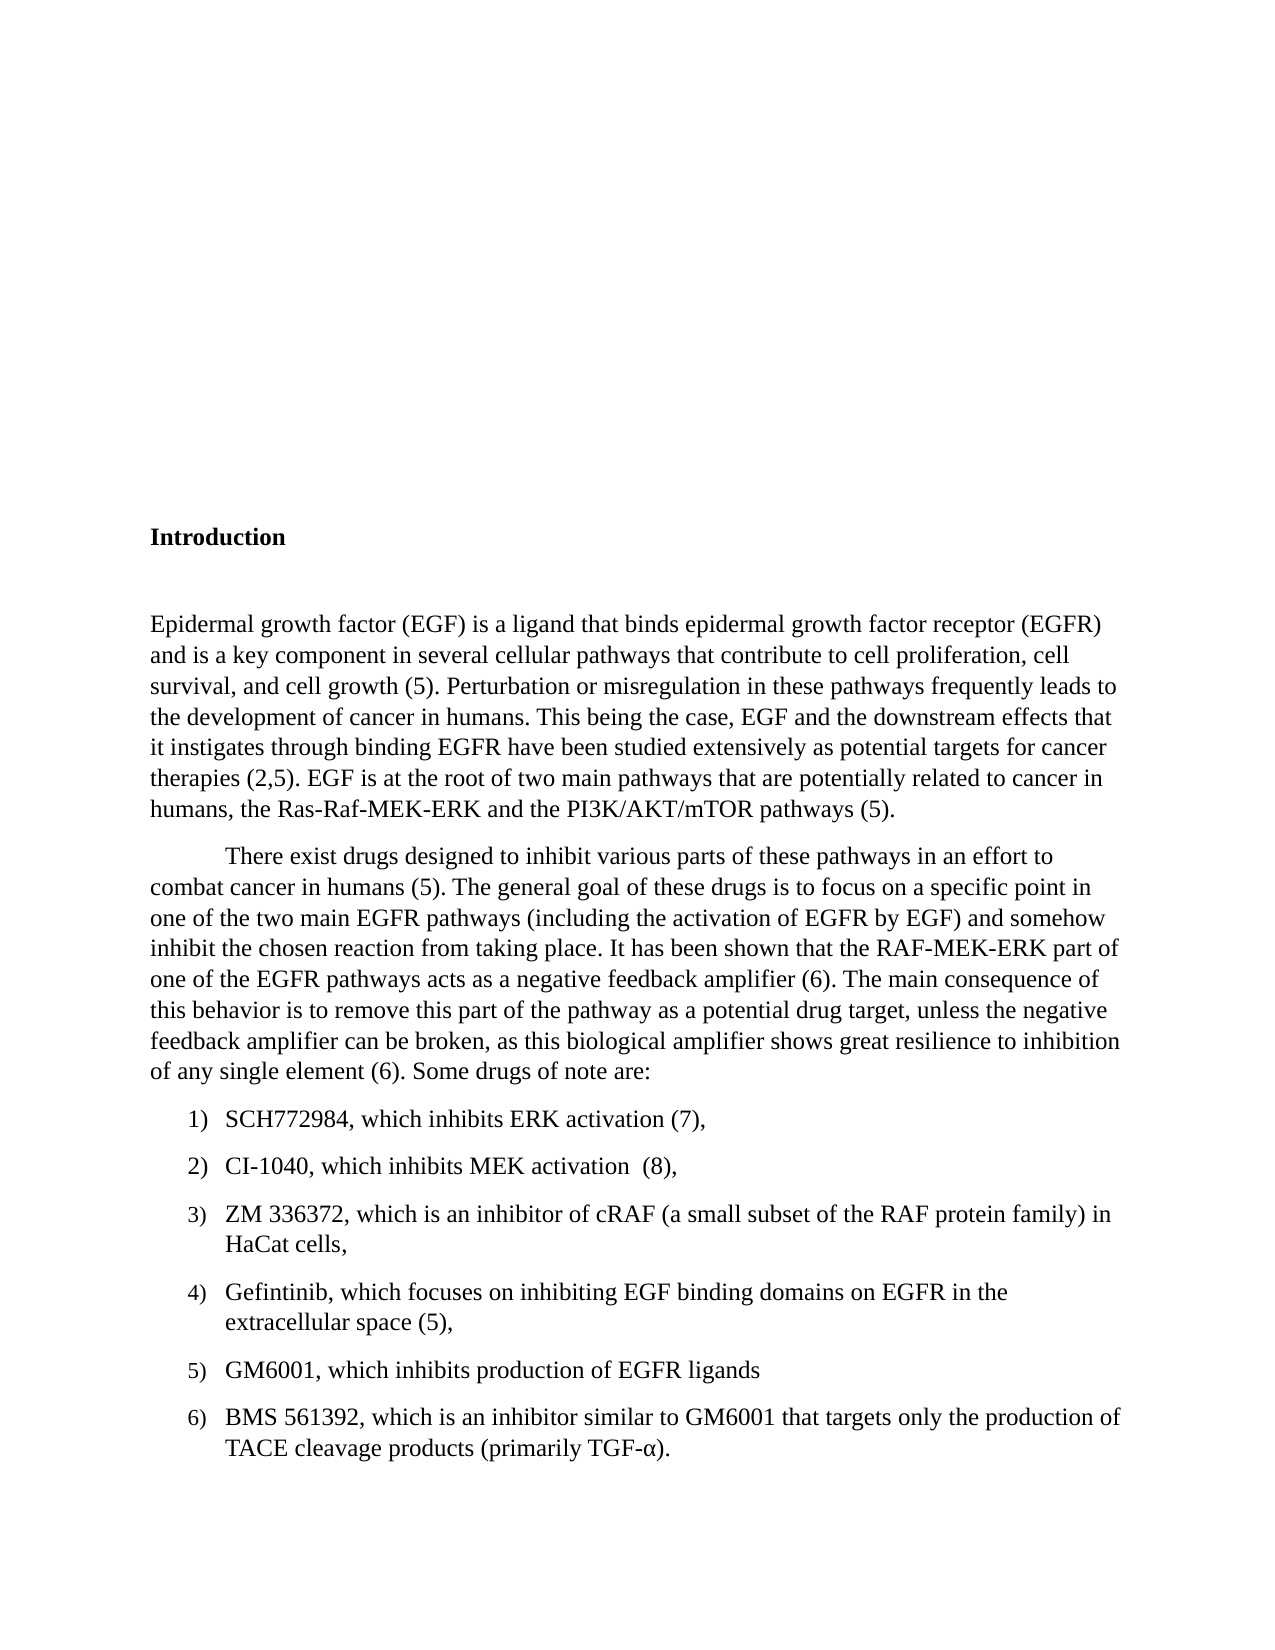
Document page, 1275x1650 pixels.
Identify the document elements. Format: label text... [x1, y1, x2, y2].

text There exist drugs designed to inhibit various parts of these pathways in an effort to combat cancer in humans (5). The general goal of these drugs is to focus on a specific point in one of the two main EGFR pathways (including the activation of EGFR by EGF) and somehow inhibit the chosen reaction from taking place. It has been shown that the RAF-MEK-ERK part of one of the EGFR pathways acts as a negative feedback amplifier (6). The main consequence of this behavior is to remove this part of the pathway as a potential drug target, unless the negative feedback amplifier can be broken, as this biological amplifier shows great resilience to inhibition of any single element (6). Some drugs of note are: [150, 841, 1125, 1085]
list SCH772984, which inhibits ERK activation (7), [187, 1104, 1125, 1133]
list BMS 561392, which is an inhibitor similar to GM6001 that targets only the production of TACE cleavage products (primarily TGF-α). [187, 1402, 1125, 1462]
list Gefintinib, which focuses on inhibiting EGF binding domains on EGFR in the extracellular space (5), [187, 1277, 1125, 1336]
list CI-1040, which inhibits MEK activation (8), [187, 1151, 1125, 1180]
text Introduction [150, 522, 1125, 551]
list GM6001, which inhibits production of EGFR ligands [187, 1355, 1125, 1384]
list ZM 336372, which is an inhibitor of cRAF (a small subset of the RAF protein family) in HaCat cells, [187, 1199, 1125, 1258]
text Epidermal growth factor (EGF) is a ligand that binds epidermal growth factor receptor (EGFR) and is a key component in several cellular pathways that contribute to cell proliferation, cell survival, and cell growth (5). Perturbation or misregulation in these pathways frequently leads to the development of cancer in humans. This being the case, EGF and the downstream effects that it instigates through binding EGFR have been studied extensively as potential targets for cancer therapies (2,5). EGF is at the root of two main pathways that are potentially related to cancer in humans, the Ras-Raf-MEK-ERK and the PI3K/AKT/mTOR pathways (5). [150, 609, 1125, 823]
